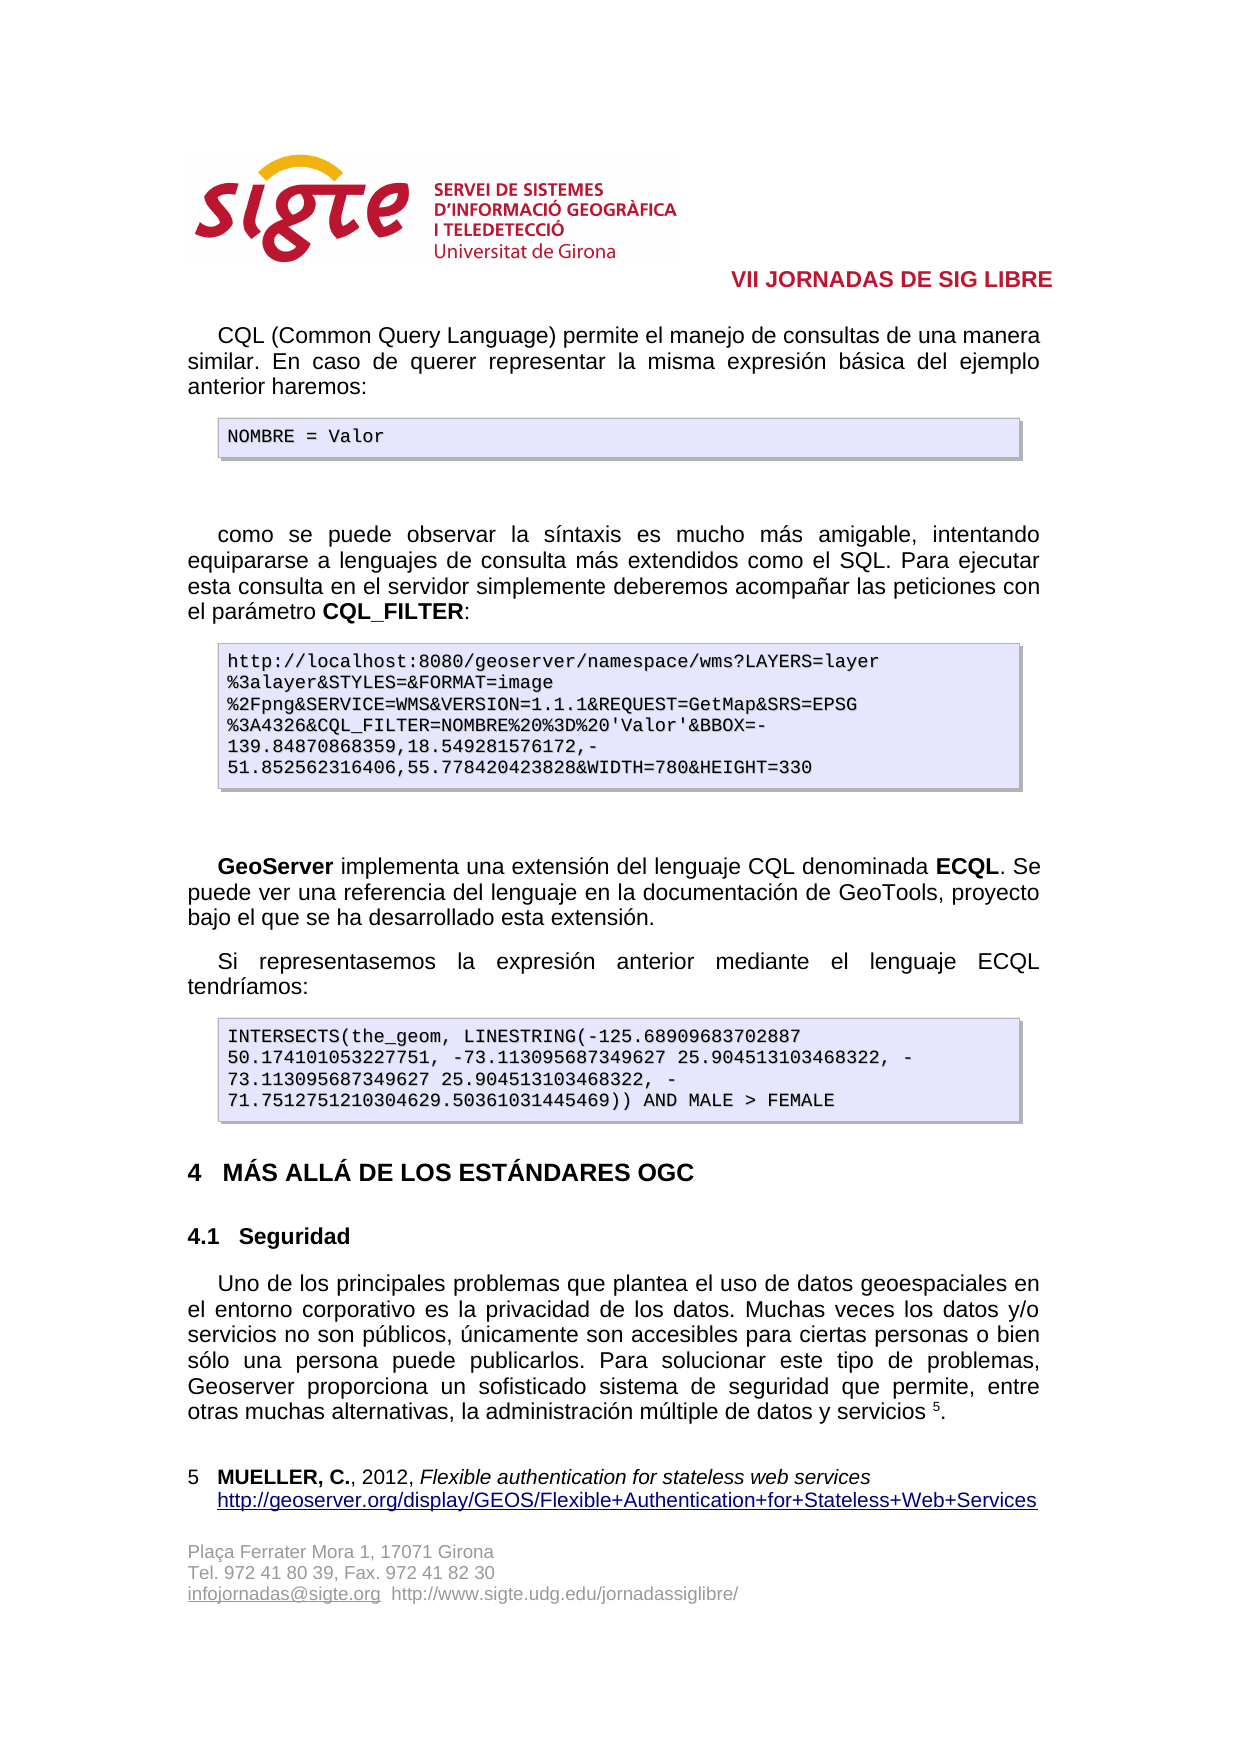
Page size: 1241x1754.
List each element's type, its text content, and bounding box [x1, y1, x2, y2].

text Si representasemos la expresión anterior mediante el lenguaje ECQL tendríamos: [187, 948, 1041, 999]
text NOMBRE = Valor [219, 419, 1019, 457]
text INTERSECTS(the_geom, LINESTRING(-125.68909683702887 50.174101053227751, -73.113095687349627 25.904513103468322, -73.113095687349627 25.904513103468322, -71.7512751210304629.50361031445469)) AND MALE > FEMALE [219, 1019, 1019, 1121]
text Uno de los principales problemas que plantea el uso de datos geoespaciales en el entorno corporativo es la privacidad de los datos. Muchas veces los datos y/o servicios no son públicos, únicamente son accesibles para ciertas personas o bien sólo una persona puede publicarlos. Para solucionar este tipo de problemas, Geoserver proporciona un sofisticado sistema de seguridad que permite, entre otras muchas alternativas, la administración múltiple de datos y servicios . [187, 1271, 1041, 1425]
text GeoServer implementa una extensión del lenguaje CQL denominada ECQL. Se puede ver una referencia del lenguaje en la documentación de GeoTools, proyecto bajo el que se ha desarrollado esta extensión. [187, 853, 1041, 930]
picture [187, 150, 680, 267]
subtitle 4 Más allá de los estándares OGC [187, 1158, 1053, 1186]
text como se puede observar la síntaxis es mucho más amigable, intentando equipararse a lenguajes de consulta más extendidos como el SQL. Para ejecutar esta consulta en el servidor simplemente deberemos acompañar las peticiones con el parámetro CQL_FILTER: [187, 522, 1041, 625]
text CQL (Common Query Language) permite el manejo de consultas de una manera similar. En caso de querer representar la misma expresión básica del ejemplo anterior haremos: [187, 323, 1041, 399]
text http://localhost:8080/geoserver/namespace/wms?LAYERS=layer%3alayer&STYLES=&FORMAT=image%2Fpng&SERVICE=WMS&VERSION=1.1.1&REQUEST=GetMap&SRS=EPSG%3A4326&CQL_FILTER=NOMBRE%20%3D%20'Valor'&BBOX=-139.84870868359,18.549281576172,-51.852562316406,55.778420423828&WIDTH=780&HEIGHT=330 [219, 644, 1019, 788]
subtitle 4.1 Seguridad [187, 1224, 1053, 1249]
text MUELLER, C., 2012, Flexible authentication for stateless web services http://geoserver.org/display/GEOS/Flexible+Authentication+for+Stateless+Web+Services [187, 1465, 1053, 1512]
